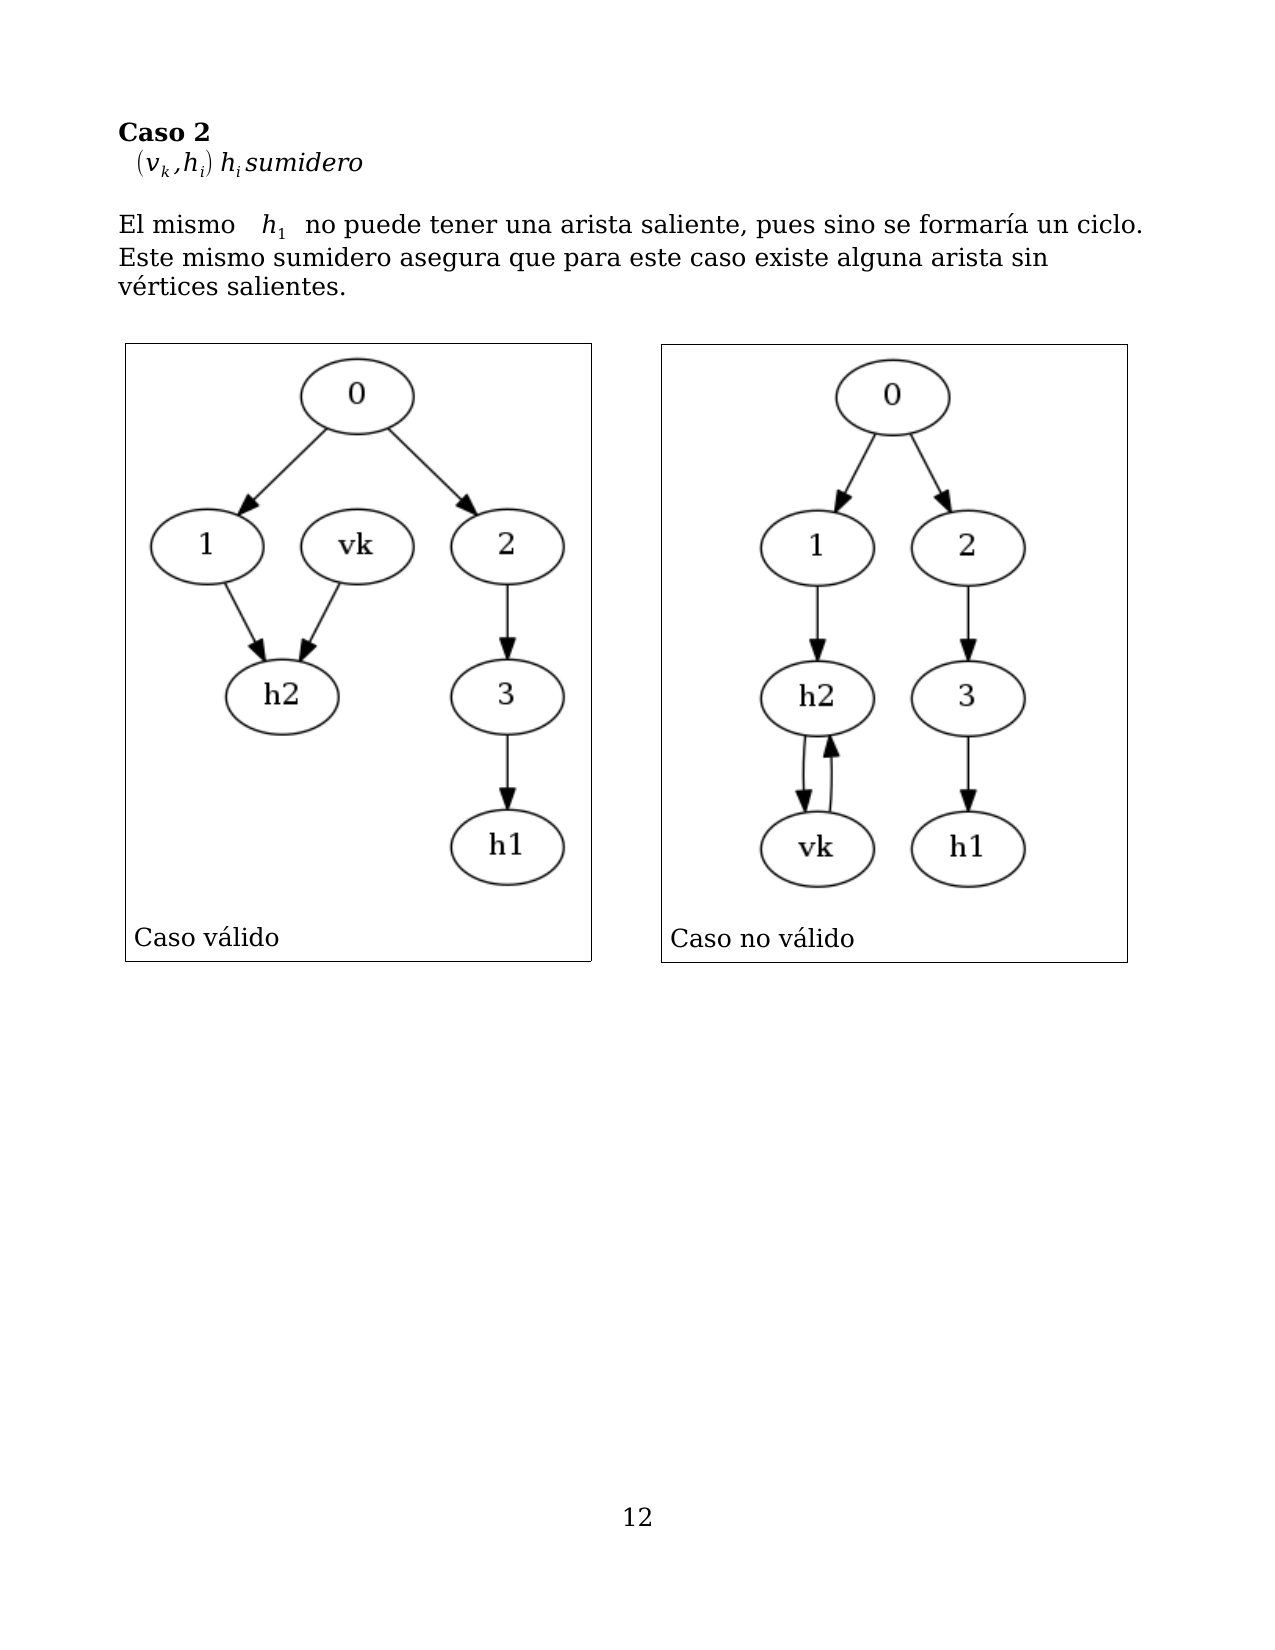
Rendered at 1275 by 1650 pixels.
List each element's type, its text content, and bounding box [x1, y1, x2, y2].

text Caso 2 [118, 118, 1157, 147]
text Este mismo sumidero asegura que para este caso existe alguna arista sin vértices salientes. [118, 243, 1157, 301]
picture [753, 353, 1034, 896]
text El mismo no puede tener una arista saliente, pues sino se formaría un ciclo. [118, 210, 1157, 243]
text Caso válido [134, 923, 582, 952]
text Caso no válido [670, 924, 1118, 953]
picture [143, 351, 573, 894]
